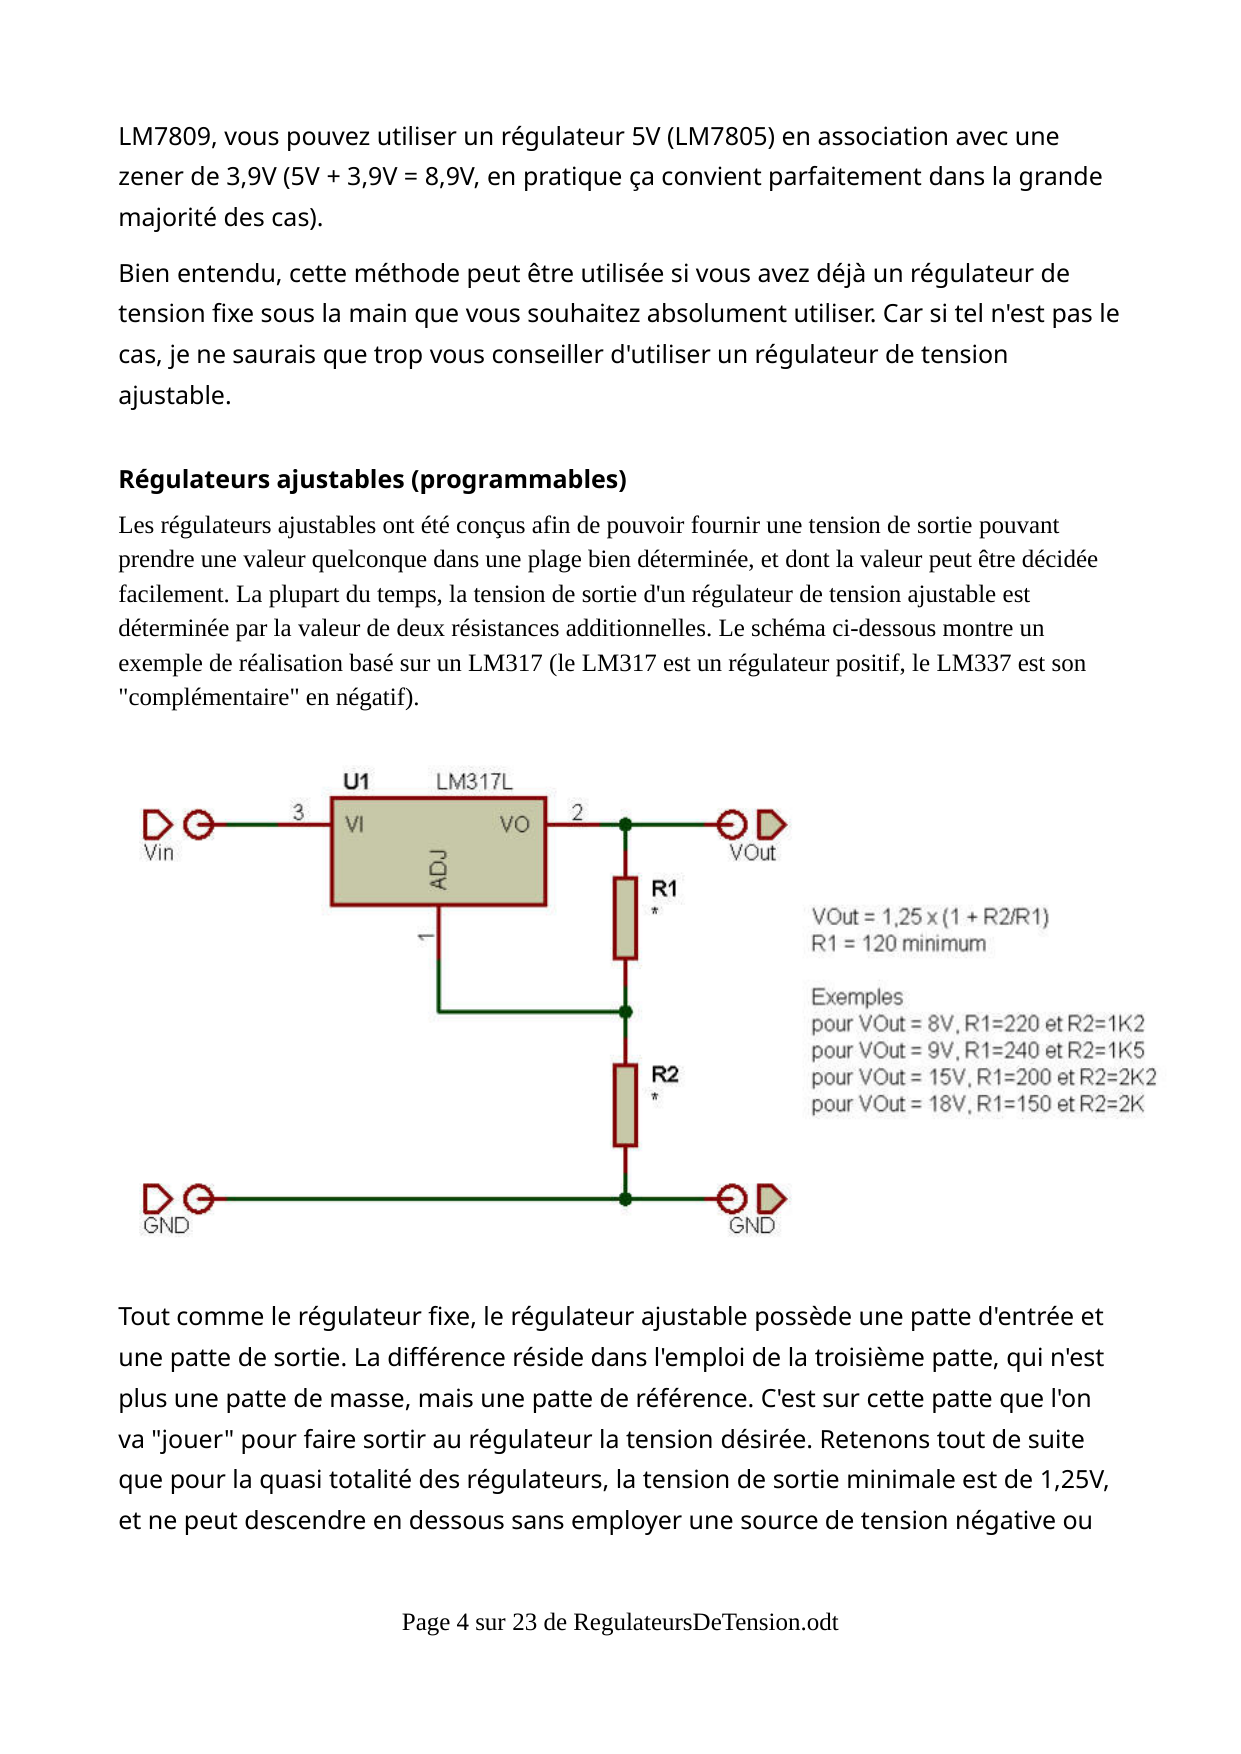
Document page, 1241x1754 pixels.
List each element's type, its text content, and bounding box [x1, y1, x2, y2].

picture [118, 745, 1212, 1252]
text Régulateurs ajustables (programmables) [118, 462, 1122, 496]
text LM7809, vous pouvez utiliser un régulateur 5V (LM7805) en association avec une zener de 3,9V (5V + 3,9V = 8,9V, en pratique ça convient parfaitement dans la grande majorité des cas). [118, 118, 1122, 234]
text Tout comme le régulateur fixe, le régulateur ajustable possède une patte d'entrée et une patte de sortie. La différence réside dans l'emploi de la troisième patte, qui n'est plus une patte de masse, mais une patte de référence. C'est sur cette patte que l'on va "jouer" pour faire sortir au régulateur la tension désirée. Retenons tout de suite que pour la quasi totalité des régulateurs, la tension de sortie minimale est de 1,25V, et ne peut descendre en dessous sans employer une source de tension négative ou [118, 1252, 1122, 1537]
text Les régulateurs ajustables ont été conçus afin de pouvoir fournir une tension de sortie pouvant prendre une valeur quelconque dans une plage bien déterminée, et dont la valeur peut être décidée facilement. La plupart du temps, la tension de sortie d'un régulateur de tension ajustable est déterminée par la valeur de deux résistances additionnelles. Le schéma ci-dessous montre un exemple de réalisation basé sur un LM317 (le LM317 est un régulateur positif, le LM337 est son "complémentaire" en négatif). [118, 510, 1122, 711]
text Bien entendu, cette méthode peut être utilisée si vous avez déjà un régulateur de tension fixe sous la main que vous souhaitez absolument utiliser. Car si tel n'est pas le cas, je ne saurais que trop vous conseiller d'utiliser un régulateur de tension ajustable. [118, 255, 1122, 412]
